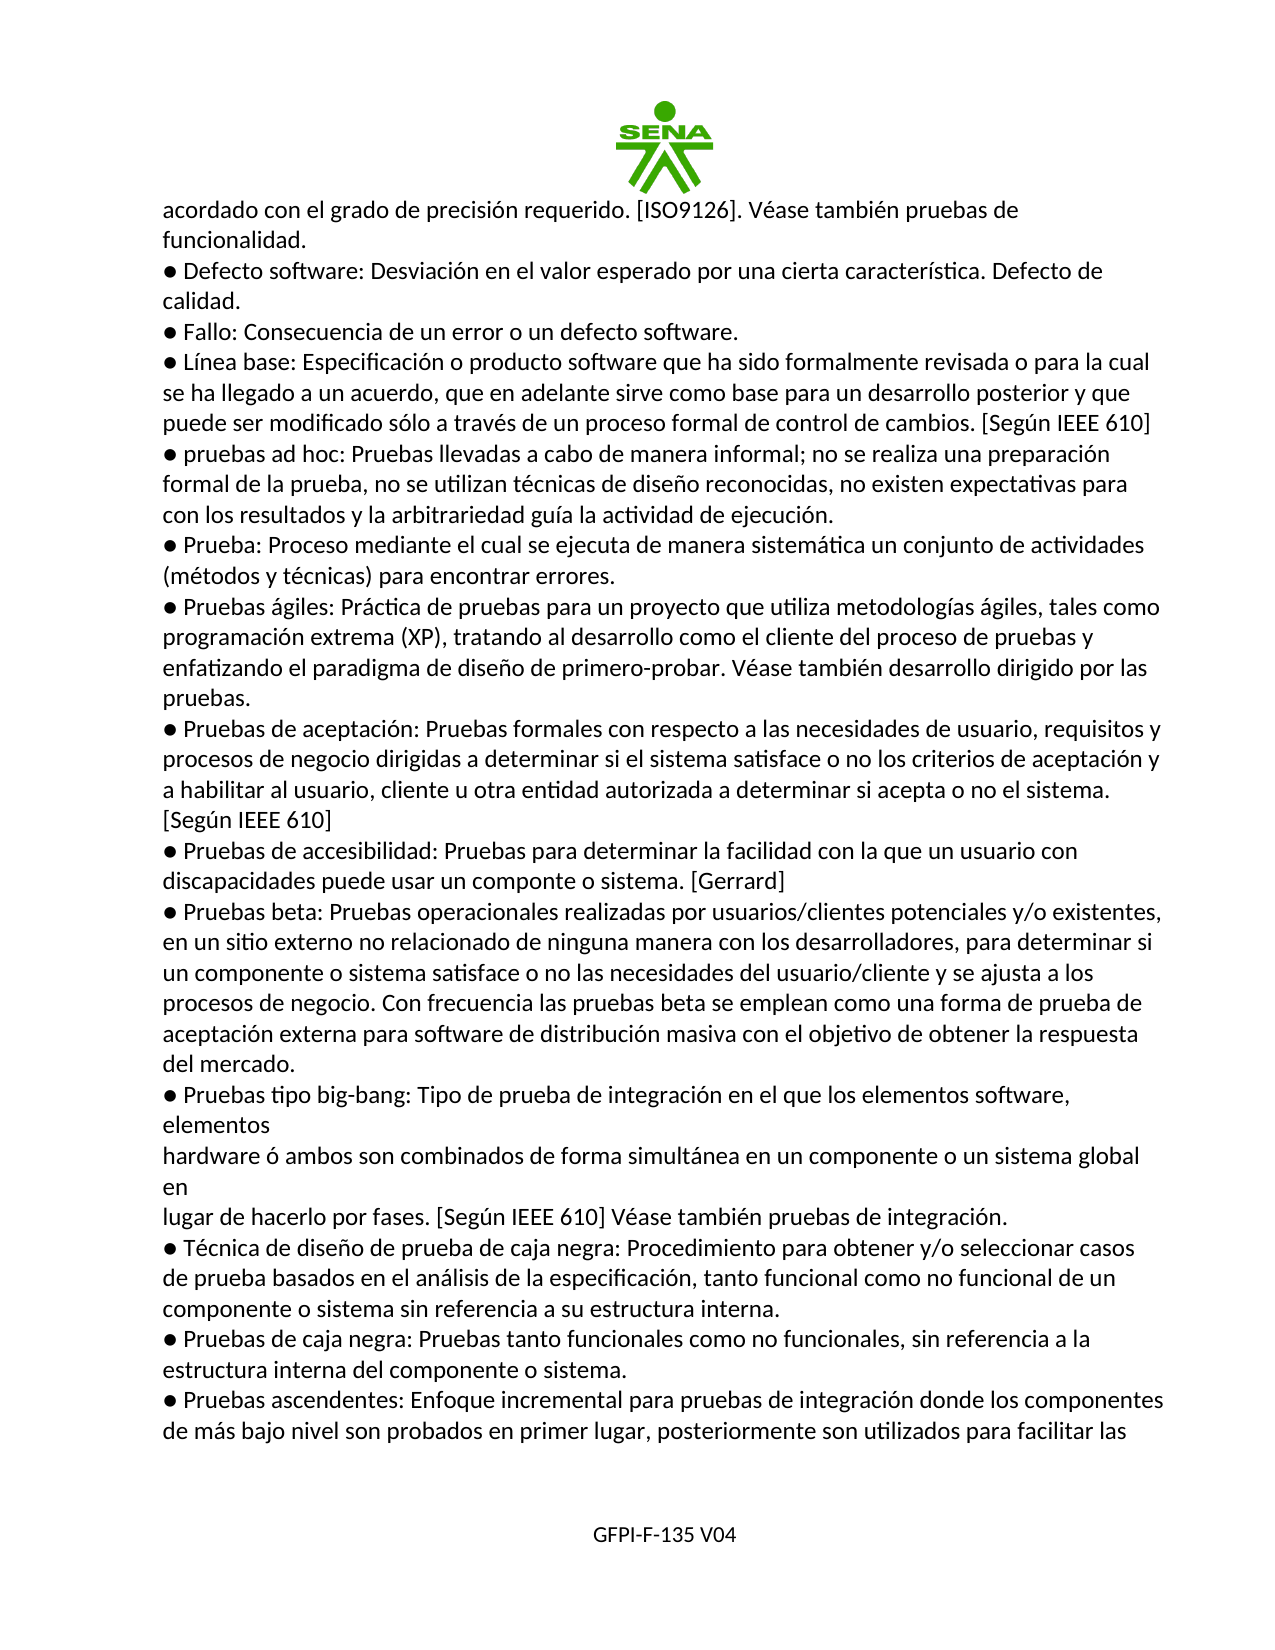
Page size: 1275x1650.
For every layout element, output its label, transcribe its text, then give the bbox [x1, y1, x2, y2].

text ● Pruebas ascendentes: Enfoque incremental para pruebas de integración donde los componentes de más bajo nivel son probados en primer lugar, posteriormente son utilizados para facilitar las [162, 1384, 1167, 1445]
text ● Pruebas de caja negra: Pruebas tanto funcionales como no funcionales, sin referencia a la estructura interna del componente o sistema. [162, 1323, 1167, 1384]
text ● Pruebas de aceptación: Pruebas formales con respecto a las necesidades de usuario, requisitos y procesos de negocio dirigidas a determinar si el sistema satisface o no los criterios de aceptación y a habilitar al usuario, cliente u otra entidad autorizada a determinar si acepta o no el sistema. [Según IEEE 610] [162, 713, 1167, 835]
text lugar de hacerlo por fases. [Según IEEE 610] Véase también pruebas de integración. [162, 1201, 1167, 1232]
text ● Pruebas ágiles: Práctica de pruebas para un proyecto que utiliza metodologías ágiles, tales como programación extrema (XP), tratando al desarrollo como el cliente del proceso de pruebas y enfatizando el paradigma de diseño de primero-probar. Véase también desarrollo dirigido por las pruebas. [162, 591, 1167, 713]
text ● Línea base: Especificación o producto software que ha sido formalmente revisada o para la cual se ha llegado a un acuerdo, que en adelante sirve como base para un desarrollo posterior y que puede ser modificado sólo a través de un proceso formal de control de cambios. [Según IEEE 610] [162, 347, 1167, 438]
text ● Pruebas tipo big-bang: Tipo de prueba de integración en el que los elementos software, elementos [162, 1079, 1167, 1140]
text ● Fallo: Consecuencia de un error o un defecto software. [162, 316, 1167, 347]
text acordado con el grado de precisión requerido. [ISO9126]. Véase también pruebas de funcionalidad. [162, 194, 1167, 255]
text hardware ó ambos son combinados de forma simultánea en un componente o un sistema global en [162, 1140, 1167, 1201]
text ● Pruebas beta: Pruebas operacionales realizadas por usuarios/clientes potenciales y/o existentes, en un sitio externo no relacionado de ninguna manera con los desarrolladores, para determinar si un componente o sistema satisface o no las necesidades del usuario/cliente y se ajusta a los procesos de negocio. Con frecuencia las pruebas beta se emplean como una forma de prueba de aceptación externa para software de distribución masiva con el objetivo de obtener la respuesta del mercado. [162, 896, 1167, 1079]
text (métodos y técnicas) para encontrar errores. [162, 560, 1167, 591]
text discapacidades puede usar un componte o sistema. [Gerrard] [162, 865, 1167, 896]
picture [616, 101, 714, 194]
text ● pruebas ad hoc: Pruebas llevadas a cabo de manera informal; no se realiza una preparación formal de la prueba, no se utilizan técnicas de diseño reconocidas, no existen expectativas para con los resultados y la arbitrariedad guía la actividad de ejecución. [162, 438, 1167, 530]
text ● Técnica de diseño de prueba de caja negra: Procedimiento para obtener y/o seleccionar casos de prueba basados en el análisis de la especificación, tanto funcional como no funcional de un [162, 1232, 1167, 1293]
text ● Prueba: Proceso mediante el cual se ejecuta de manera sistemática un conjunto de actividades [162, 530, 1167, 560]
text componente o sistema sin referencia a su estructura interna. [162, 1293, 1167, 1323]
text ● Pruebas de accesibilidad: Pruebas para determinar la facilidad con la que un usuario con [162, 835, 1167, 865]
text ● Defecto software: Desviación en el valor esperado por una cierta característica. Defecto de calidad. [162, 255, 1167, 316]
